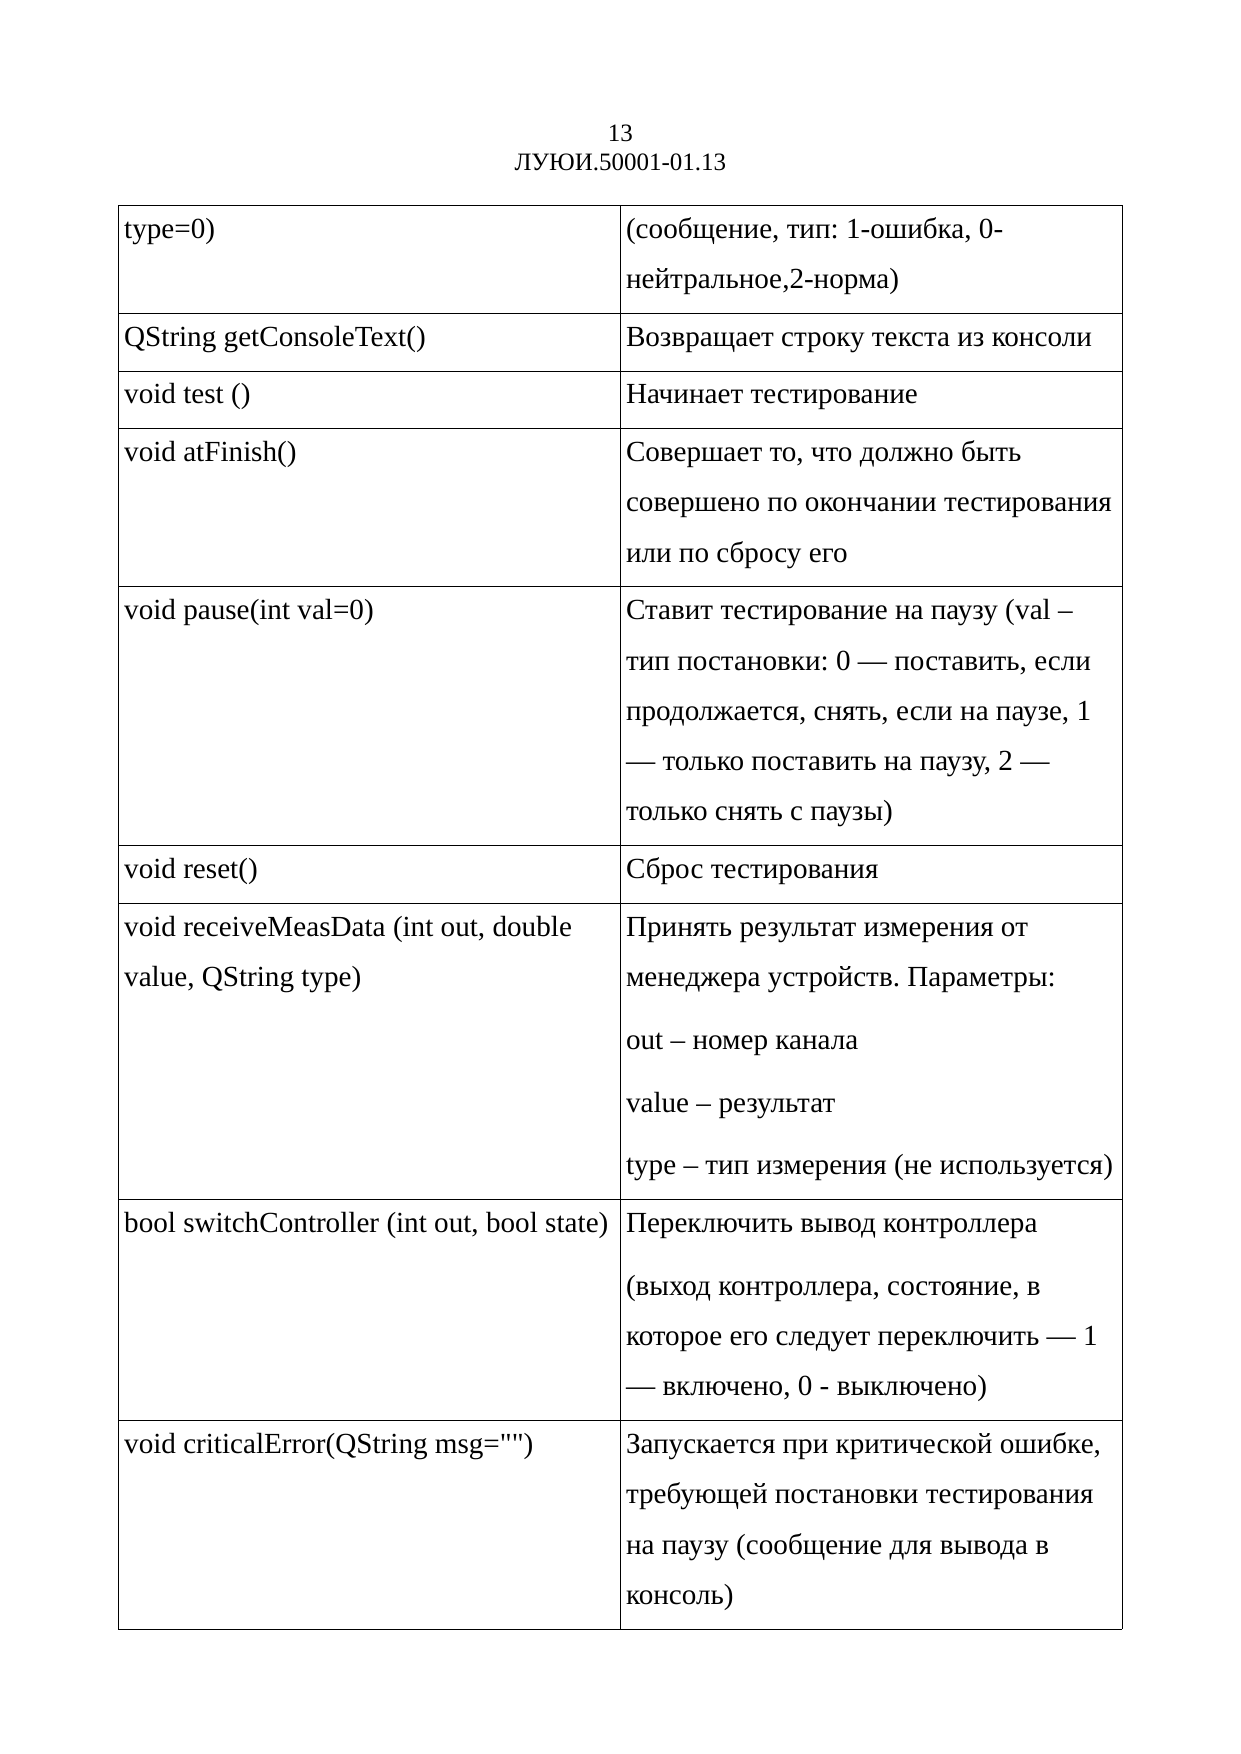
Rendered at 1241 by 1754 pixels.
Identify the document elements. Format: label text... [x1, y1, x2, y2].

table_cell Запускается при критической ошибке, требующей постановки тестирования на паузу (сообщение для вывода в консоль) [621, 1421, 1122, 1629]
table_cell Переключить вывод контроллера (выход контроллера, состояние, в которое его следует переключить — 1 — включено, 0 - выключено) [621, 1200, 1122, 1420]
table_cell void criticalError(QString msg="") [119, 1421, 620, 1629]
table_cell Принять результат измерения от менеджера устройств. Параметры: out – номер канала value – результат type – тип измерения (не используется) [621, 904, 1122, 1199]
table_cell Сброс тестирования [621, 846, 1122, 903]
table_cell void receiveMeasData (int out, double value, QString type) [119, 904, 620, 1199]
table_cell bool switchController (int out, bool state) [119, 1200, 620, 1420]
table_cell void reset() [119, 846, 620, 903]
table_cell type=0) [119, 206, 620, 313]
table_cell Совершает то, что должно быть совершено по окончании тестирования или по сбросу его [621, 429, 1122, 586]
table_cell void pause(int val=0) [119, 587, 620, 845]
table_cell Ставит тестирование на паузу (val – тип постановки: 0 — поставить, если продолжается, снять, если на паузе, 1 — только поставить на паузу, 2 — только снять с паузы) [621, 587, 1122, 845]
table_cell (сообщение, тип: 1-ошибка, 0-нейтральное,2-норма) [621, 206, 1122, 313]
table_cell Начинает тестирование [621, 372, 1122, 428]
table_cell QString getConsoleText() [119, 314, 620, 371]
table_cell void atFinish() [119, 429, 620, 586]
table_cell Возвращает строку текста из консоли [621, 314, 1122, 371]
table_cell void test () [119, 372, 620, 428]
